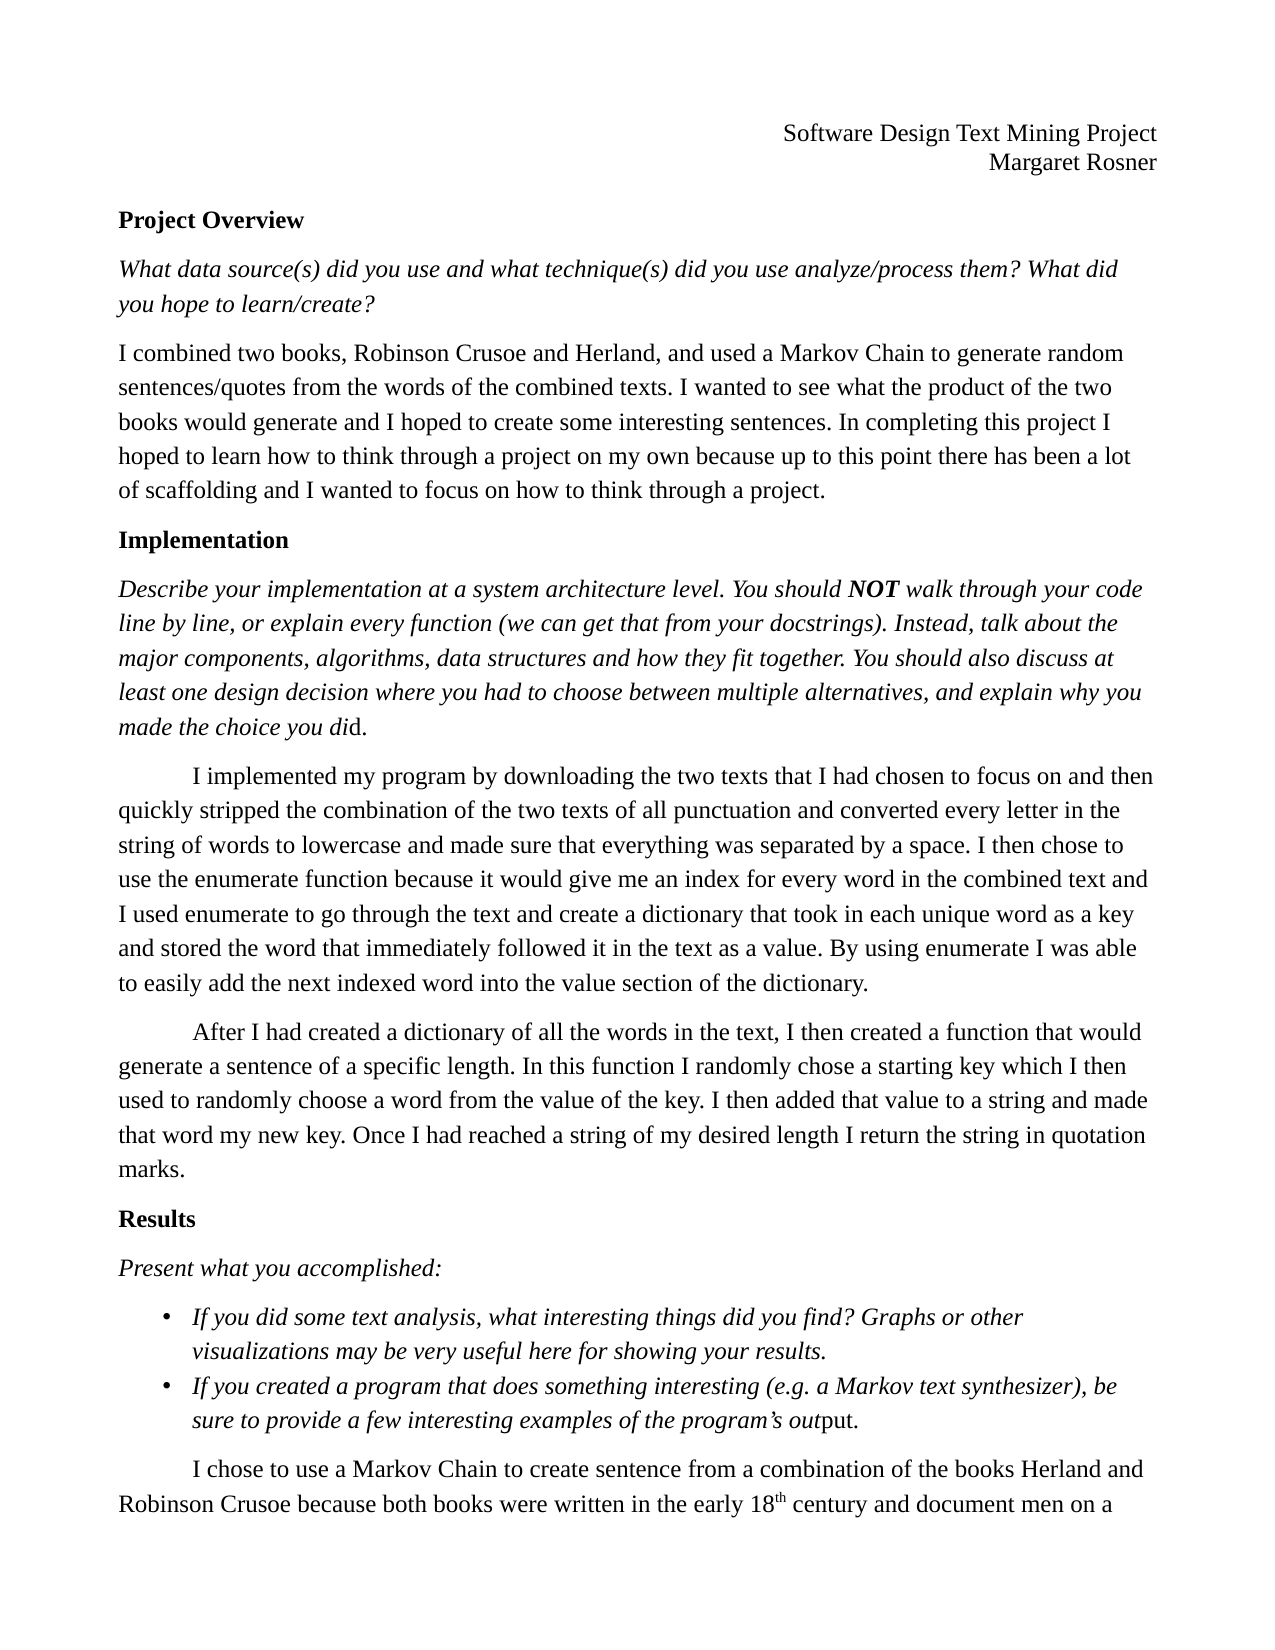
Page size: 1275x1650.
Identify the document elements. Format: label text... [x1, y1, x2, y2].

text I chose to use a Markov Chain to create sentence from a combination of the books Herland and Robinson Crusoe because both books were written in the early 18th century and document men on a [118, 1454, 1157, 1517]
list If you did some text analysis, what interesting things did you find? Graphs or other visualizations may be very useful here for showing your results. [162, 1302, 1157, 1365]
text I combined two books, Robinson Crusoe and Herland, and used a Markov Chain to generate random sentences/quotes from the words of the combined texts. I wanted to see what the product of the two books would generate and I hoped to create some interesting sentences. In completing this project I hoped to learn how to think through a project on my own because up to this point there has been a lot of scaffolding and I wanted to focus on how to think through a project. [118, 338, 1157, 504]
text After I had created a dictionary of all the words in the text, I then created a function that would generate a sentence of a specific length. In this function I randomly chose a starting key which I then used to randomly choose a word from the value of the key. I then added that value to a string and made that word my new key. Once I had reached a string of my desired length I return the string in quotation marks. [118, 1017, 1157, 1183]
text Results [118, 1204, 1157, 1232]
text Present what you accomplished: [118, 1253, 1157, 1281]
text What data source(s) did you use and what technique(s) did you use analyze/process them? What did you hope to learn/create? [118, 254, 1157, 317]
text Implementation [118, 525, 1157, 553]
list If you created a program that does something interesting (e.g. a Markov text synthesizer), be sure to provide a few interesting examples of the program’s output. [162, 1371, 1157, 1434]
text Describe your implementation at a system architecture level. You should NOT walk through your code line by line, or explain every function (we can get that from your docstrings). Instead, talk about the major components, algorithms, data structures and how they fit together. You should also discuss at least one design decision where you had to choose between multiple alternatives, and explain why you made the choice you did. [118, 574, 1157, 740]
text I implemented my program by downloading the two texts that I had chosen to focus on and then quickly stripped the combination of the two texts of all punctuation and converted every letter in the string of words to lowercase and made sure that everything was separated by a space. I then chose to use the enumerate function because it would give me an index for every word in the combined text and I used enumerate to go through the text and create a dictionary that took in each unique word as a key and stored the word that immediately followed it in the text as a value. By using enumerate I was able to easily add the next indexed word into the value section of the dictionary. [118, 761, 1157, 996]
text Project Overview [118, 205, 1157, 234]
